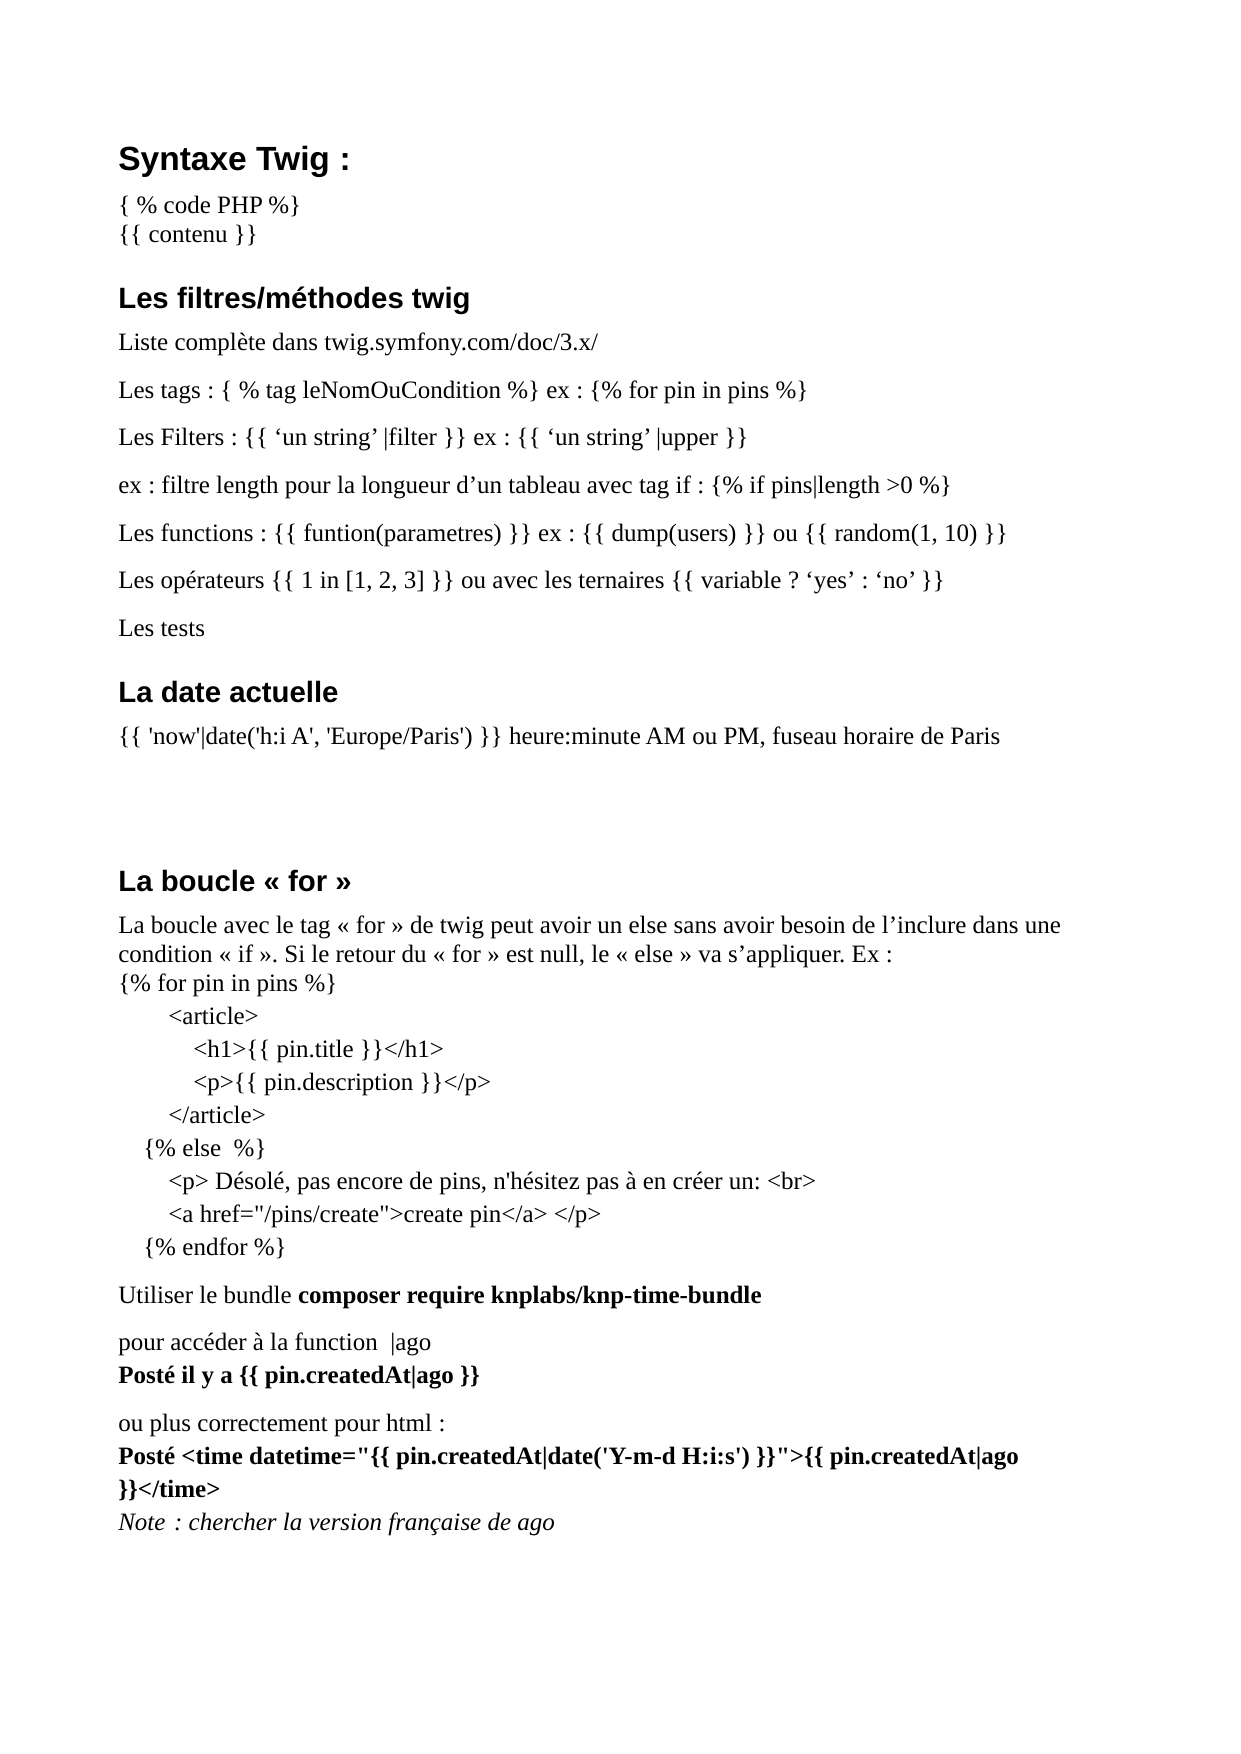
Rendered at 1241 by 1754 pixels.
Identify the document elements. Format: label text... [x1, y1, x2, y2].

text Les opérateurs {{ 1 in [1, 2, 3] }} ou avec les ternaires {{ variable ? ‘yes’ : ‘no’ }} [118, 565, 1122, 594]
subtitle La boucle « for » [118, 864, 1122, 898]
text Les functions : {{ funtion(parametres) }} ex : {{ dump(users) }} ou {{ random(1, 10) }} [118, 518, 1122, 546]
subtitle Les filtres/méthodes twig [118, 281, 1122, 315]
text ex : filtre length pour la longueur d’un tableau avec tag if : {% if pins|length >0 %} [118, 470, 1122, 499]
subtitle Syntaxe Twig : [118, 139, 1122, 178]
text Liste complète dans twig.symfony.com/doc/3.x/ [118, 327, 1122, 356]
text pour accéder à la function |ago Posté il y a {{ pin.createdAt|ago }} [118, 1327, 1122, 1389]
text Les tags : { % tag leNomOuCondition %} ex : {% for pin in pins %} [118, 375, 1122, 404]
text Les Filters : {{ ‘un string’ |filter }} ex : {{ ‘un string’ |upper }} [118, 422, 1122, 451]
text ou plus correctement pour html : Posté <time datetime="{{ pin.createdAt|date('Y-m-d H:i:s') }}">{{ pin.createdAt|ago }}</time> Note : chercher la version française de ago [118, 1408, 1122, 1536]
subtitle La date actuelle [118, 675, 1122, 709]
text La boucle avec le tag « for » de twig peut avoir un else sans avoir besoin de l’inclure dans une condition « if ». Si le retour du « for » est null, le « else » va s’appliquer. Ex : [118, 910, 1122, 968]
text {{ contenu }} [118, 219, 1122, 248]
text Les tests [118, 613, 1122, 642]
text Utiliser le bundle composer require knplabs/knp-time-bundle [118, 1280, 1122, 1308]
text {{ 'now'|date('h:i A', 'Europe/Paris') }} heure:minute AM ou PM, fuseau horaire de Paris [118, 721, 1122, 750]
text {% for pin in pins %} <article> <h1>{{ pin.title }}</h1> <p>{{ pin.description }}</p> </article> {% else %} <p> Désolé, pas encore de pins, n'hésitez pas à en créer un: <br> <a href="/pins/create">create pin</a> </p> {% endfor %} [118, 968, 1122, 1261]
text { % code PHP %} [118, 190, 1122, 219]
